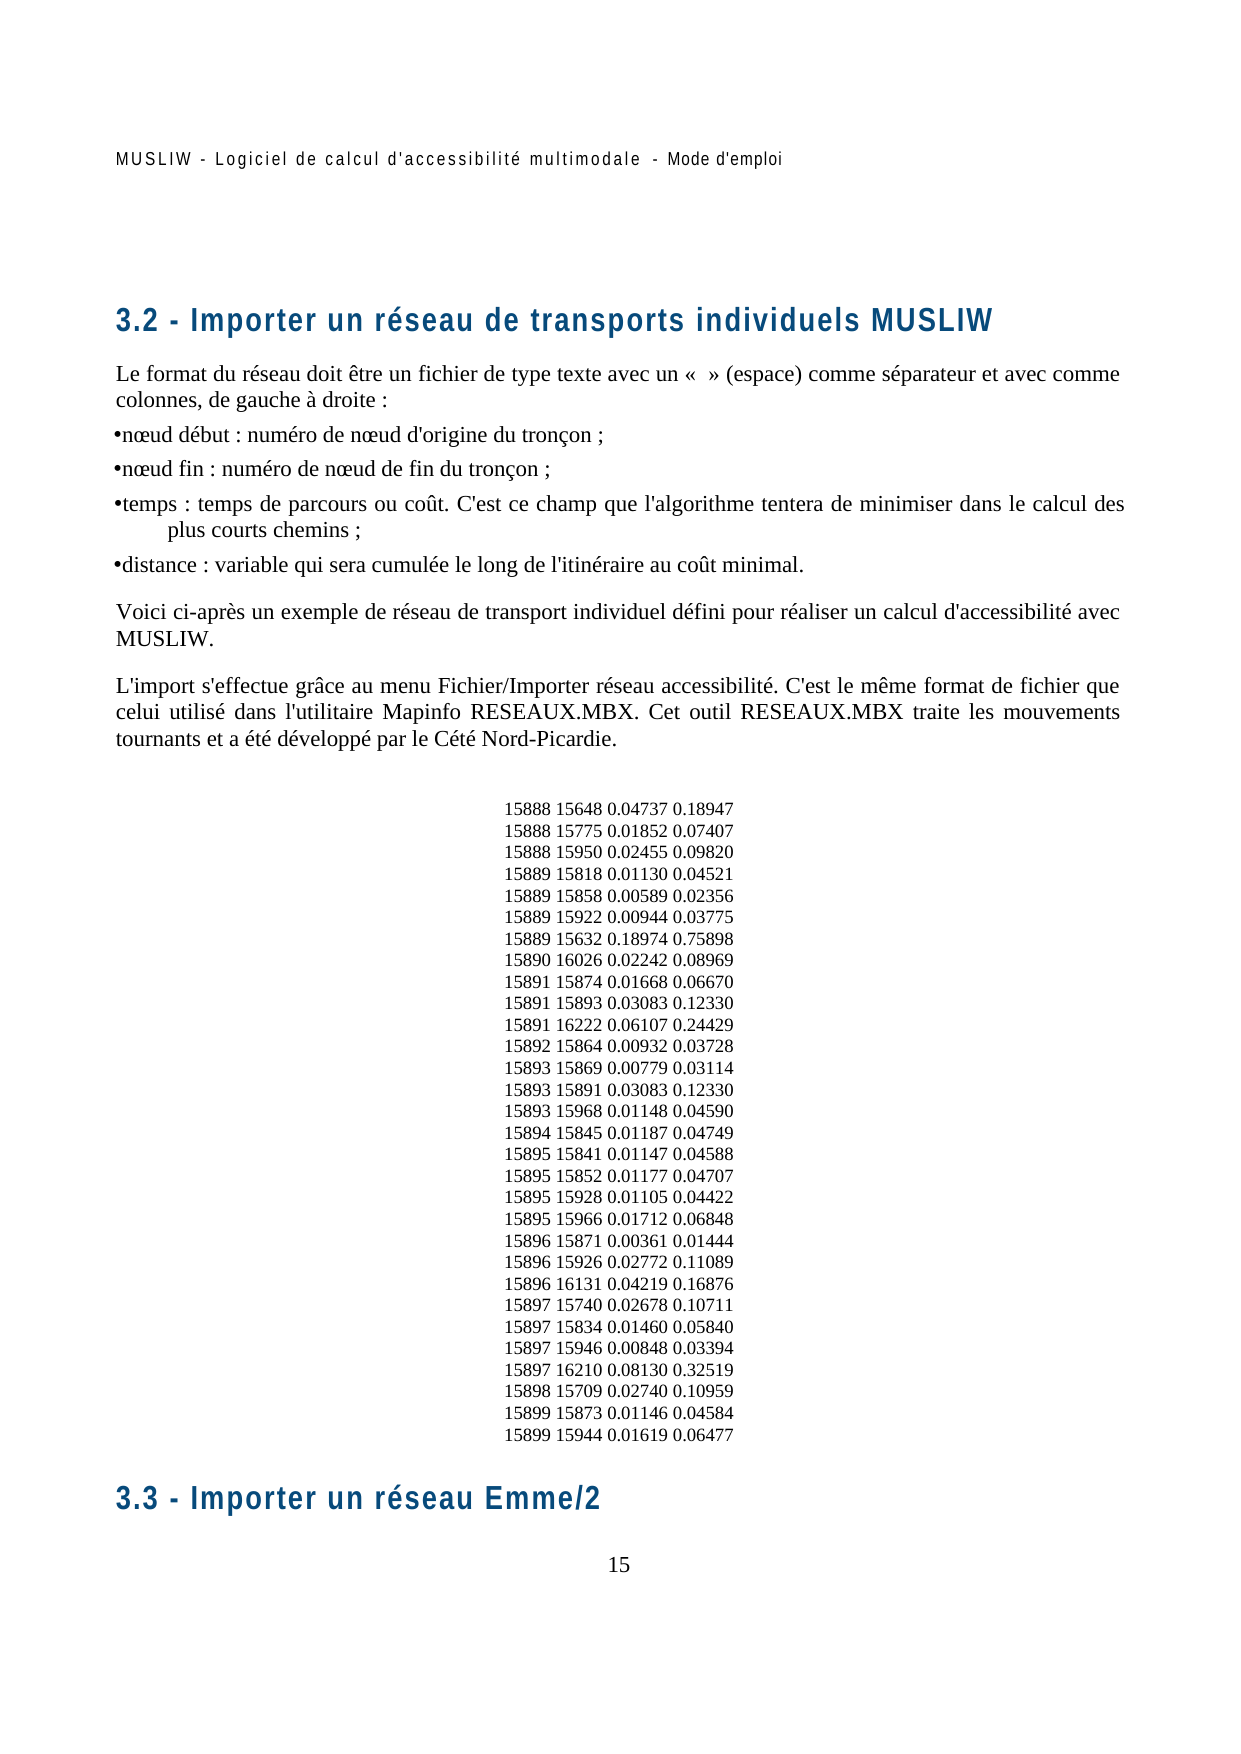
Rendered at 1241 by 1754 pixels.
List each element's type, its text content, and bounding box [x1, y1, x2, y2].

text 15891 15874 0.01668 0.06670 [116, 971, 1122, 992]
text 15889 15922 0.00944 0.03775 [116, 906, 1122, 928]
subtitle Importer un réseau de transports individuels MUSLIW [116, 301, 1122, 339]
text 15896 15871 0.00361 0.01444 [116, 1229, 1122, 1251]
text 15895 15852 0.01177 0.04707 [116, 1165, 1122, 1186]
text 15893 15968 0.01148 0.04590 [116, 1100, 1122, 1122]
text 15889 15818 0.01130 0.04521 [116, 863, 1122, 884]
text 15892 15864 0.00932 0.03728 [116, 1035, 1122, 1057]
text 15895 15928 0.01105 0.04422 [116, 1186, 1122, 1208]
text 15896 16131 0.04219 0.16876 [116, 1273, 1122, 1294]
text 15888 15775 0.01852 0.07407 [116, 820, 1122, 841]
text Voici ci-après un exemple de réseau de transport individuel défini pour réaliser un calcul d'accessibilité avec MUSLIW. [116, 598, 1122, 651]
text 15891 15893 0.03083 0.12330 [116, 992, 1122, 1014]
list distance : variable qui sera cumulée le long de l'itinéraire au coût minimal. [114, 551, 1127, 578]
text 15897 15946 0.00848 0.03394 [116, 1337, 1122, 1359]
text 15897 15740 0.02678 0.10711 [116, 1294, 1122, 1316]
text 15897 15834 0.01460 0.05840 [116, 1316, 1122, 1337]
text 15888 15950 0.02455 0.09820 [116, 841, 1122, 863]
subtitle Importer un réseau Emme/2 [116, 1478, 1122, 1517]
text 15897 16210 0.08130 0.32519 [116, 1359, 1122, 1380]
list nœud fin : numéro de nœud de fin du tronçon ; [114, 456, 1127, 482]
text 15888 15648 0.04737 0.18947 [116, 798, 1122, 820]
text 15893 15869 0.00779 0.03114 [116, 1057, 1122, 1078]
text 15895 15841 0.01147 0.04588 [116, 1143, 1122, 1165]
text 15890 16026 0.02242 0.08969 [116, 949, 1122, 971]
text 15894 15845 0.01187 0.04749 [116, 1122, 1122, 1143]
text 15893 15891 0.03083 0.12330 [116, 1078, 1122, 1100]
text 15899 15873 0.01146 0.04584 [116, 1402, 1122, 1423]
text 15896 15926 0.02772 0.11089 [116, 1251, 1122, 1273]
list temps : temps de parcours ou coût. C'est ce champ que l'algorithme tentera de minimiser dans le calcul des plus courts chemins ; [114, 490, 1127, 543]
text L'import s'effectue grâce au menu Fichier/Importer réseau accessibilité. C'est le même format de fichier que celui utilisé dans l'utilitaire Mapinfo RESEAUX.MBX. Cet outil RESEAUX.MBX traite les mouvements tournants et a été développé par le Cété Nord-Picardie. [116, 672, 1122, 751]
text 15899 15944 0.01619 0.06477 [116, 1423, 1122, 1445]
text 15889 15858 0.00589 0.02356 [116, 884, 1122, 906]
text 15895 15966 0.01712 0.06848 [116, 1208, 1122, 1229]
list nœud début : numéro de nœud d'origine du tronçon ; [114, 421, 1127, 447]
text Le format du réseau doit être un fichier de type texte avec un « » (espace) comme séparateur et avec comme colonnes, de gauche à droite : [116, 360, 1122, 412]
text 15889 15632 0.18974 0.75898 [116, 928, 1122, 949]
text 15891 16222 0.06107 0.24429 [116, 1014, 1122, 1035]
text 15898 15709 0.02740 0.10959 [116, 1380, 1122, 1402]
